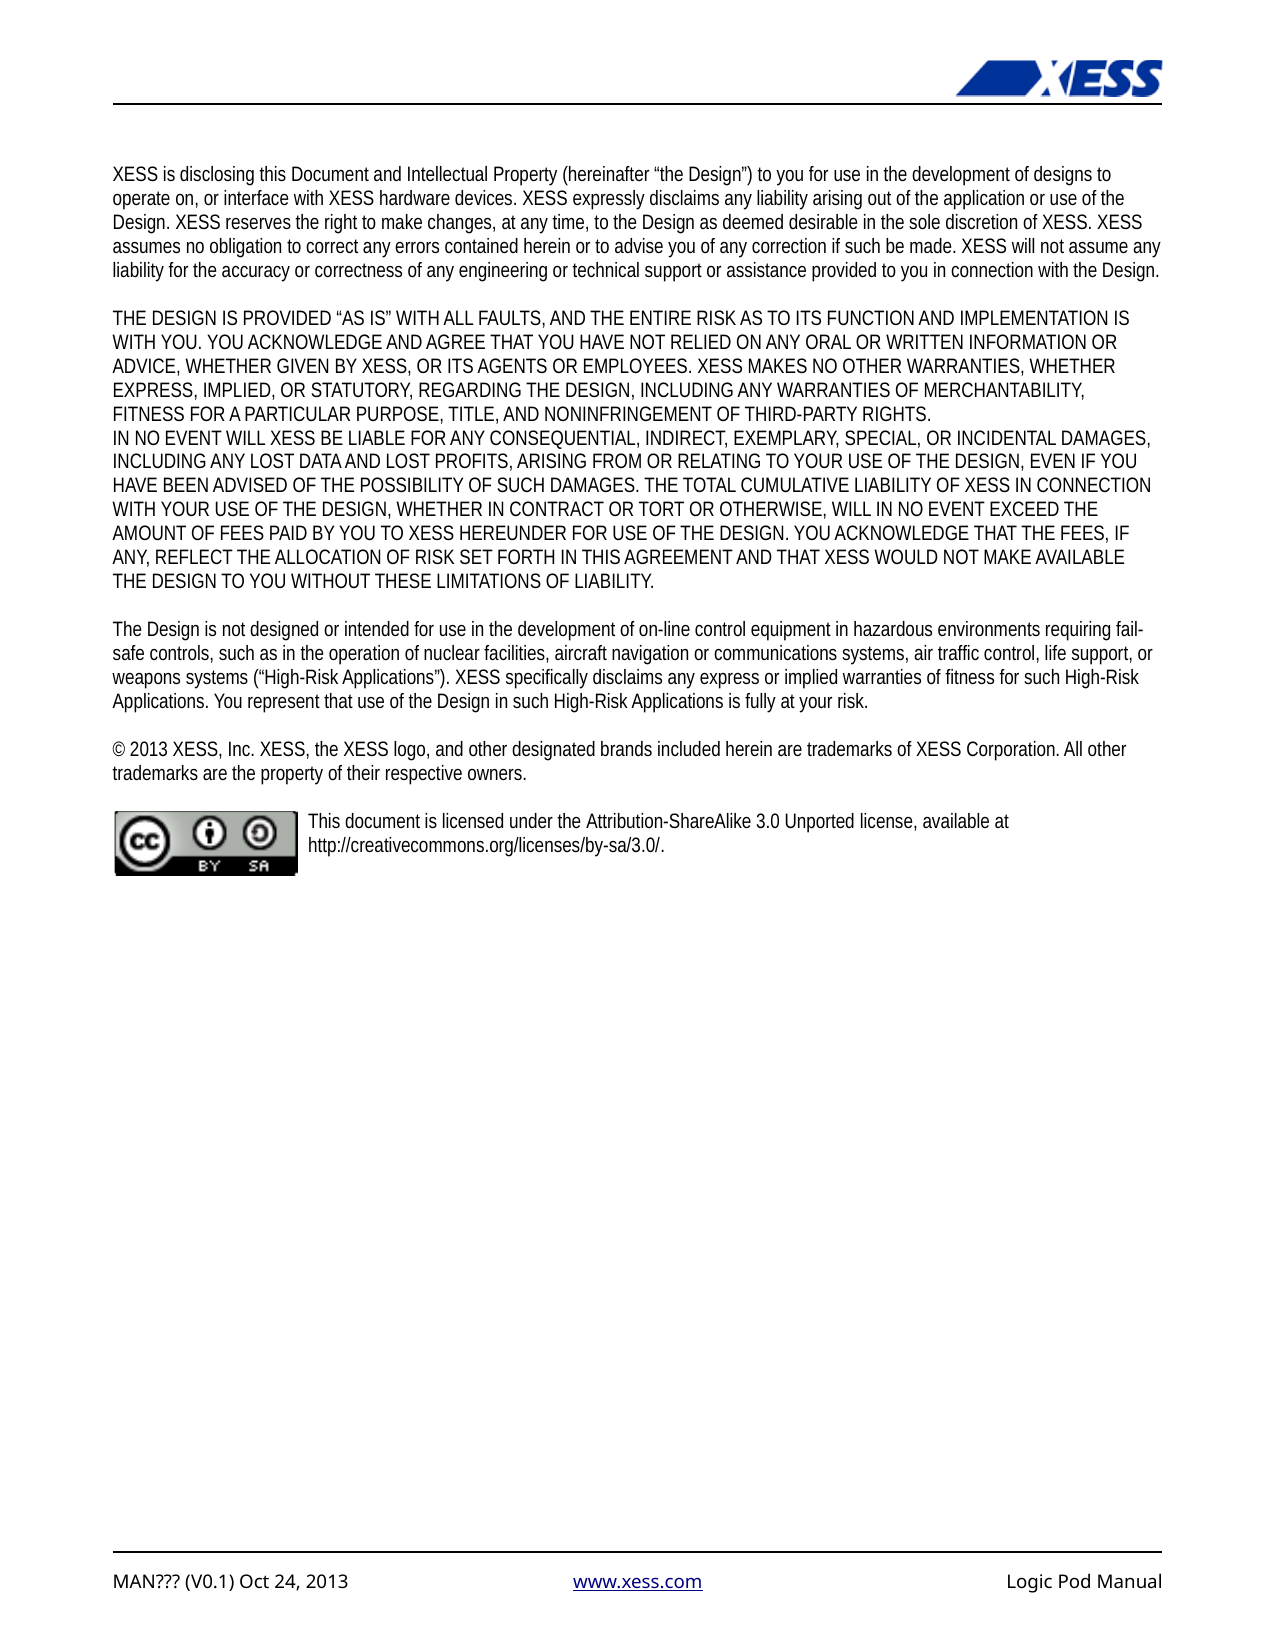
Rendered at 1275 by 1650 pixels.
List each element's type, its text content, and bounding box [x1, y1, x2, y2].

text The Design is not designed or intended for use in the development of on-line control equipment in hazardous environments requiring fail-safe controls, such as in the operation of nuclear facilities, aircraft navigation or communications systems, air traffic control, life support, or weapons systems (“High-Risk Applications”). XESS specifically disclaims any express or implied warranties of fitness for such High-Risk Applications. You represent that use of the Design in such High-Risk Applications is fully at your risk. [112, 617, 1162, 713]
text XESS is disclosing this Document and Intellectual Property (hereinafter “the Design”) to you for use in the development of designs to operate on, or interface with XESS hardware devices. XESS expressly disclaims any liability arising out of the application or use of the Design. XESS reserves the right to make changes, at any time, to the Design as deemed desirable in the sole discretion of XESS. XESS assumes no obligation to correct any errors contained herein or to advise you of any correction if such be made. XESS will not assume any liability for the accuracy or correctness of any engineering or technical support or assistance provided to you in connection with the Design. [112, 162, 1162, 282]
text © 2013 XESS, Inc. XESS, the XESS logo, and other designated brands included herein are trademarks of XESS Corporation. All other trademarks are the property of their respective owners. [112, 737, 1162, 785]
picture [114, 811, 298, 876]
picture [955, 60, 1163, 97]
text This document is licensed under the Attribution-ShareAlike 3.0 Unported license, available at http://creativecommons.org/licenses/by-sa/3.0/. [308, 809, 1162, 857]
text THE DESIGN IS PROVIDED “AS IS” WITH ALL FAULTS, AND THE ENTIRE RISK AS TO ITS FUNCTION AND IMPLEMENTATION IS WITH YOU. YOU ACKNOWLEDGE AND AGREE THAT YOU HAVE NOT RELIED ON ANY ORAL OR WRITTEN INFORMATION OR ADVICE, WHETHER GIVEN BY XESS, OR ITS AGENTS OR EMPLOYEES. XESS MAKES NO OTHER WARRANTIES, WHETHER EXPRESS, IMPLIED, OR STATUTORY, REGARDING THE DESIGN, INCLUDING ANY WARRANTIES OF MERCHANTABILITY, FITNESS FOR A PARTICULAR PURPOSE, TITLE, AND NONINFRINGEMENT OF THIRD-PARTY RIGHTS. [112, 306, 1162, 426]
text IN NO EVENT WILL XESS BE LIABLE FOR ANY CONSEQUENTIAL, INDIRECT, EXEMPLARY, SPECIAL, OR INCIDENTAL DAMAGES, INCLUDING ANY LOST DATA AND LOST PROFITS, ARISING FROM OR RELATING TO YOUR USE OF THE DESIGN, EVEN IF YOU HAVE BEEN ADVISED OF THE POSSIBILITY OF SUCH DAMAGES. THE TOTAL CUMULATIVE LIABILITY OF XESS IN CONNECTION WITH YOUR USE OF THE DESIGN, WHETHER IN CONTRACT OR TORT OR OTHERWISE, WILL IN NO EVENT EXCEED THE AMOUNT OF FEES PAID BY YOU TO XESS HEREUNDER FOR USE OF THE DESIGN. YOU ACKNOWLEDGE THAT THE FEES, IF ANY, REFLECT THE ALLOCATION OF RISK SET FORTH IN THIS AGREEMENT AND THAT XESS WOULD NOT MAKE AVAILABLE THE DESIGN TO YOU WITHOUT THESE LIMITATIONS OF LIABILITY. [112, 426, 1162, 593]
